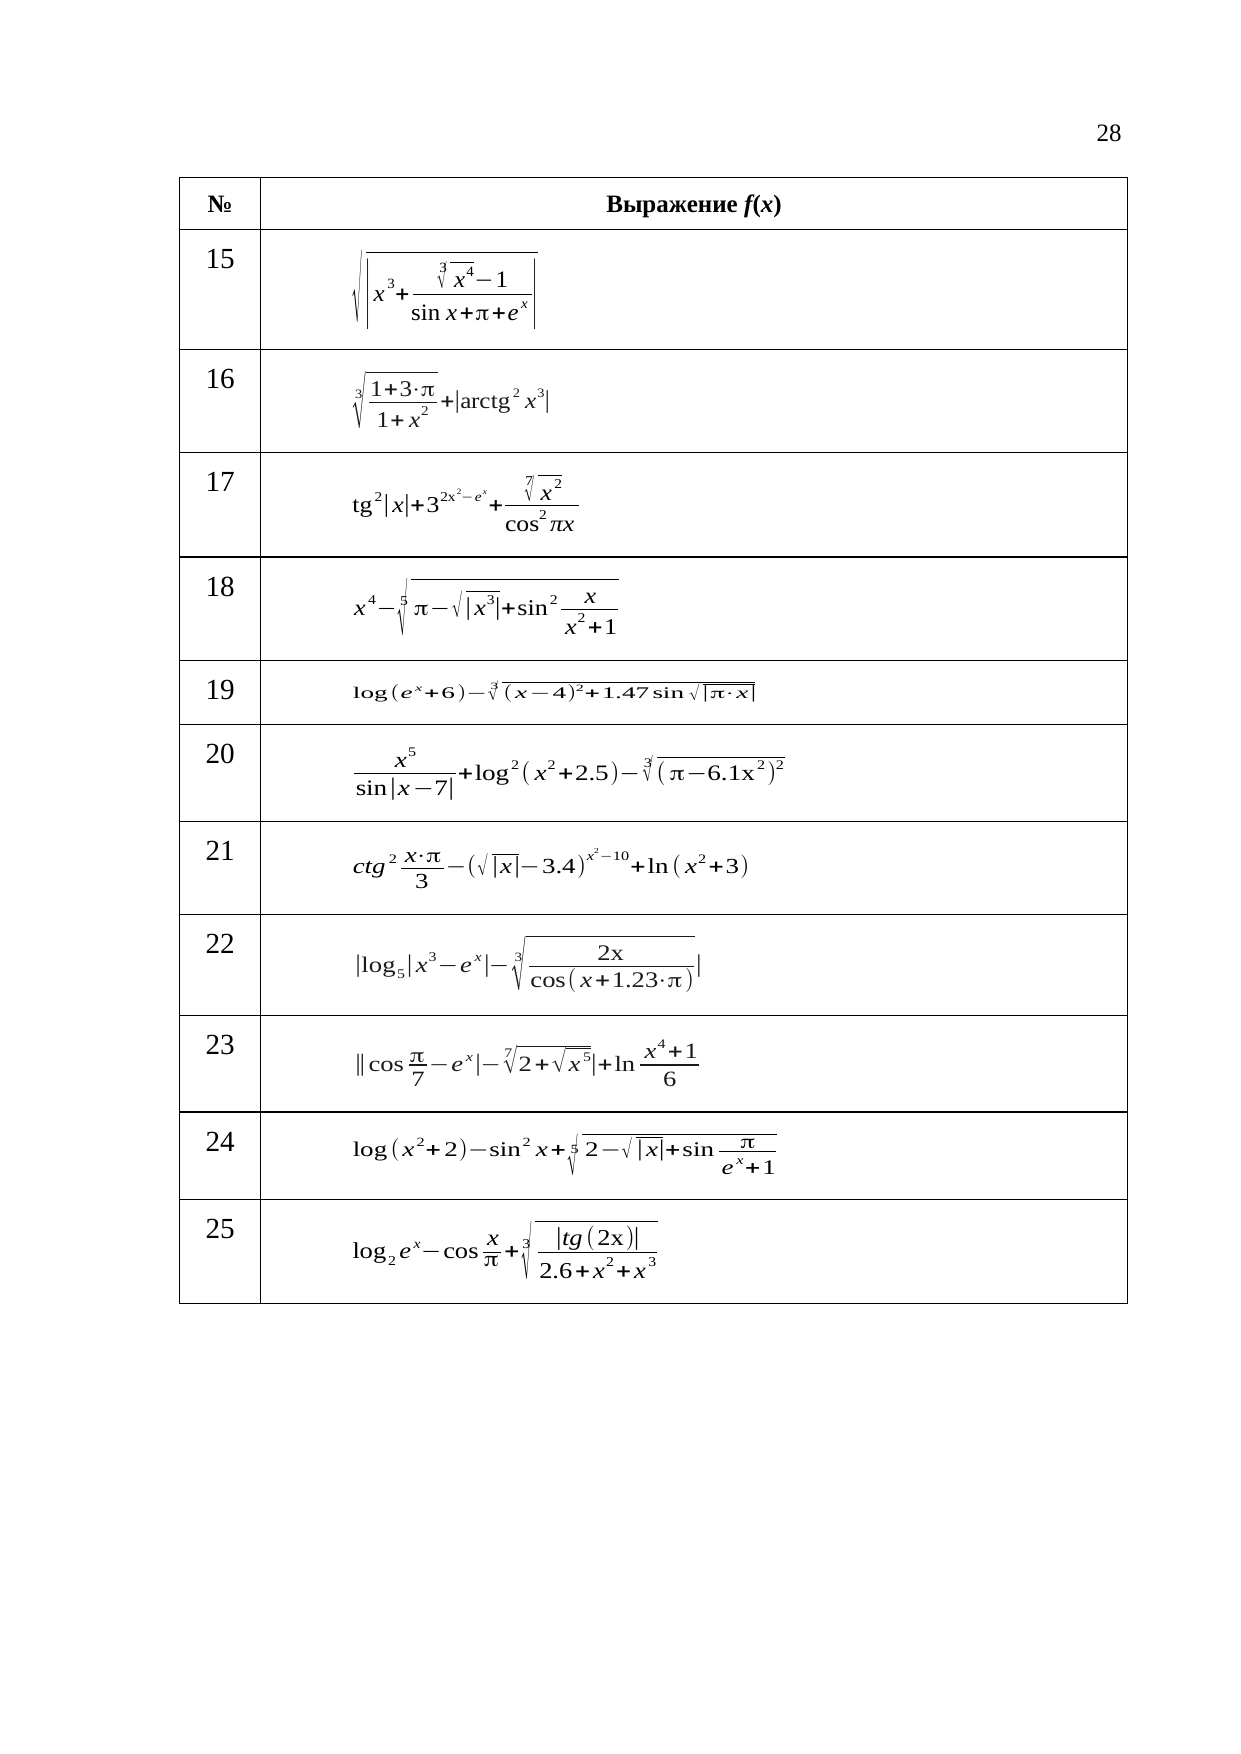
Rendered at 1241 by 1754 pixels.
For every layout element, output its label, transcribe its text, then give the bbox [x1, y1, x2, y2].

table_cell [261, 1016, 1127, 1111]
table_cell [261, 350, 1127, 452]
table_header Выражение f(x) [261, 178, 1127, 229]
table_cell [261, 230, 1127, 349]
table_cell 25 [180, 1200, 260, 1303]
table_cell [261, 725, 1127, 821]
table_cell 24 [180, 1113, 260, 1199]
table_header № [180, 178, 260, 229]
table_cell [261, 915, 1127, 1015]
table_cell 21 [180, 822, 260, 914]
table_cell 18 [180, 558, 260, 659]
table_cell 22 [180, 915, 260, 1015]
table_cell [261, 661, 1127, 723]
table_cell [261, 1200, 1127, 1303]
table_cell [261, 822, 1127, 914]
table_cell 15 [180, 230, 260, 349]
table_cell [261, 453, 1127, 556]
table_cell 16 [180, 350, 260, 452]
table_cell 17 [180, 453, 260, 556]
table_cell [261, 558, 1127, 659]
table_cell 19 [180, 661, 260, 723]
table_cell [261, 1113, 1127, 1199]
table_cell 20 [180, 725, 260, 821]
table_cell 23 [180, 1016, 260, 1111]
